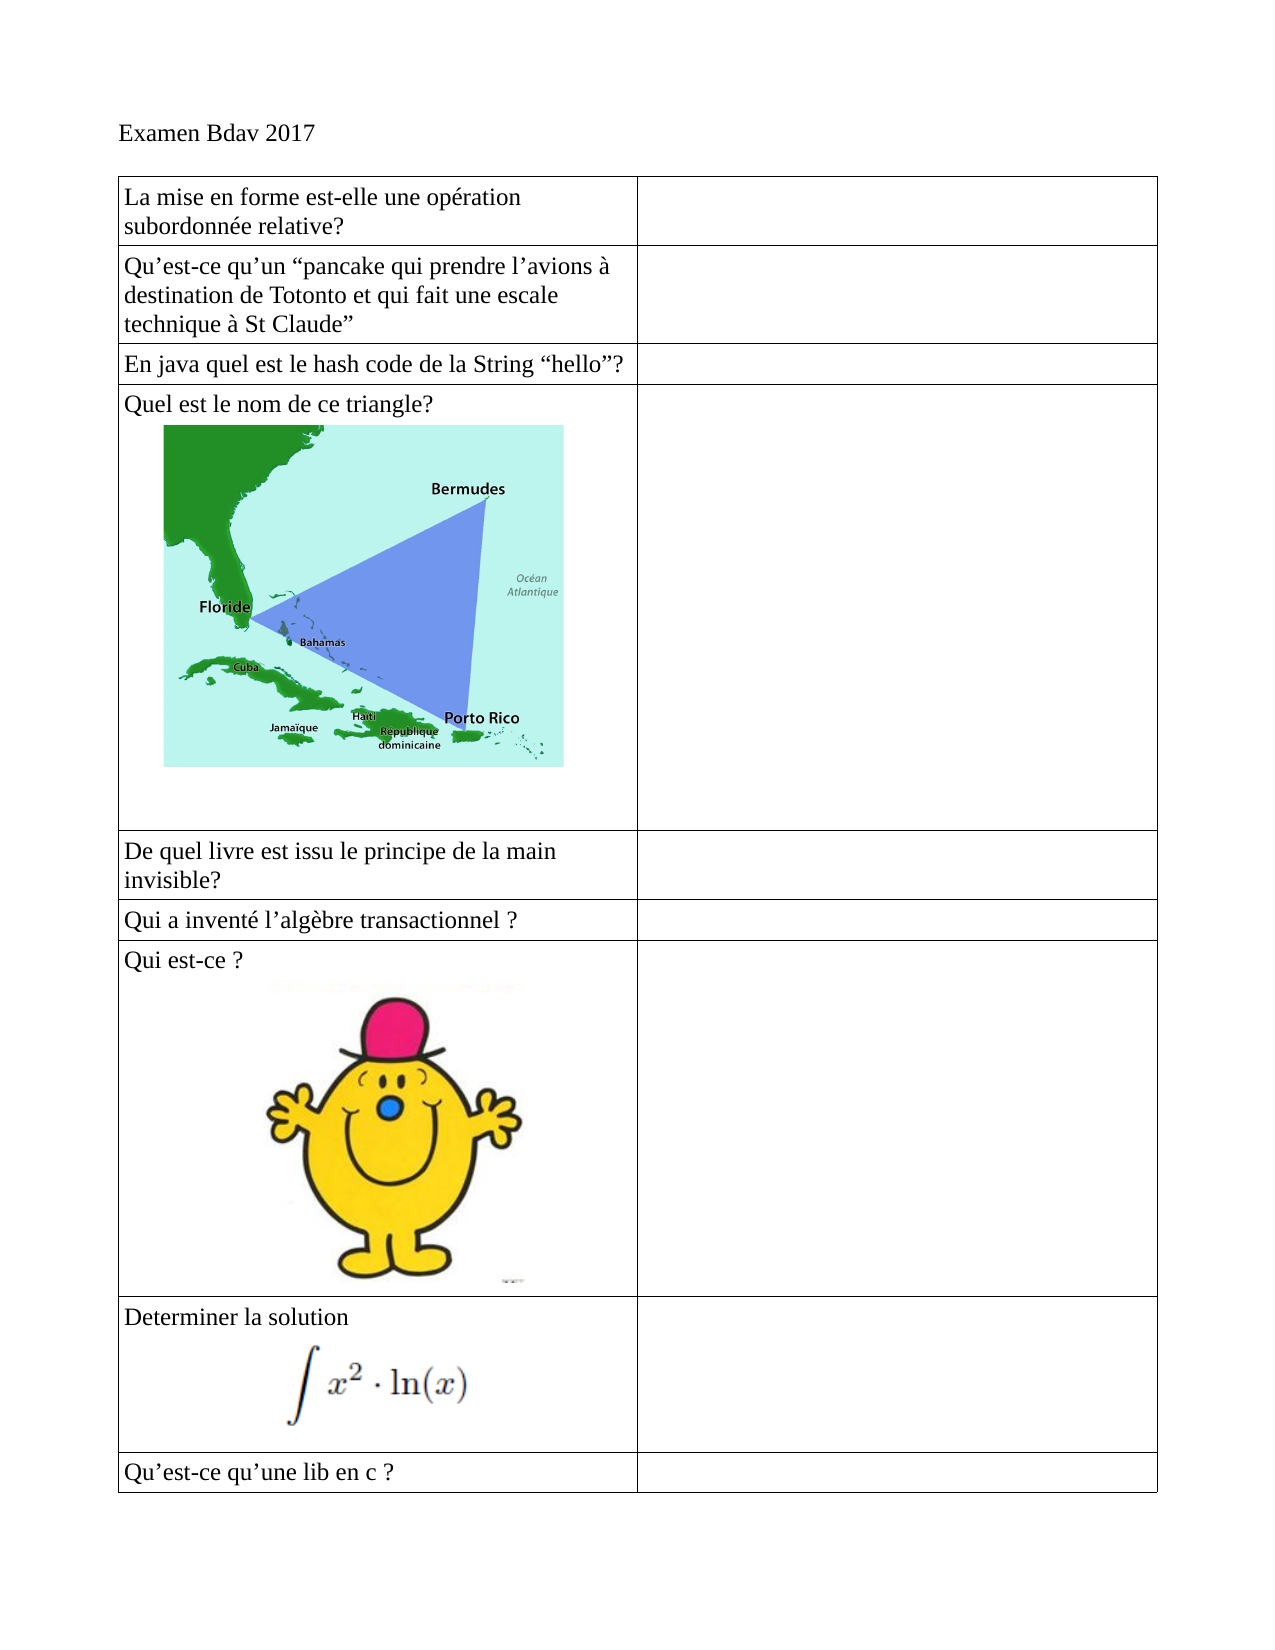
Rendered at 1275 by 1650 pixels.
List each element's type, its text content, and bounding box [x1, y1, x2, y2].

table_cell La mise en forme est-elle une opération subordonnée relative? [119, 177, 637, 245]
table_cell [638, 831, 1157, 899]
picture [285, 1341, 473, 1437]
table_cell De quel livre est issu le principe de la main invisible? [119, 831, 637, 899]
table_cell En java quel est le hash code de la String “hello”? [119, 344, 637, 383]
table_cell [638, 177, 1157, 245]
table_cell [638, 385, 1157, 830]
table_cell Qui est-ce ? [119, 941, 637, 1296]
table_cell [638, 1297, 1157, 1452]
picture [163, 425, 564, 767]
table_cell Qu’est-ce qu’un “pancake qui prendre l’avions à destination de Totonto et qui fait une escale technique à St Claude” [119, 246, 637, 343]
table_cell [638, 1453, 1157, 1492]
table_cell Determiner la solution [119, 1297, 637, 1452]
table_cell [638, 941, 1157, 1296]
table_cell [638, 900, 1157, 940]
table_cell [638, 344, 1157, 383]
table_cell [638, 246, 1157, 343]
table_cell Qui a inventé l’algèbre transactionnel ? [119, 900, 637, 940]
table_cell Qu’est-ce qu’une lib en c ? [119, 1453, 637, 1492]
table_cell Quel est le nom de ce triangle? [119, 385, 637, 830]
picture [261, 984, 525, 1283]
